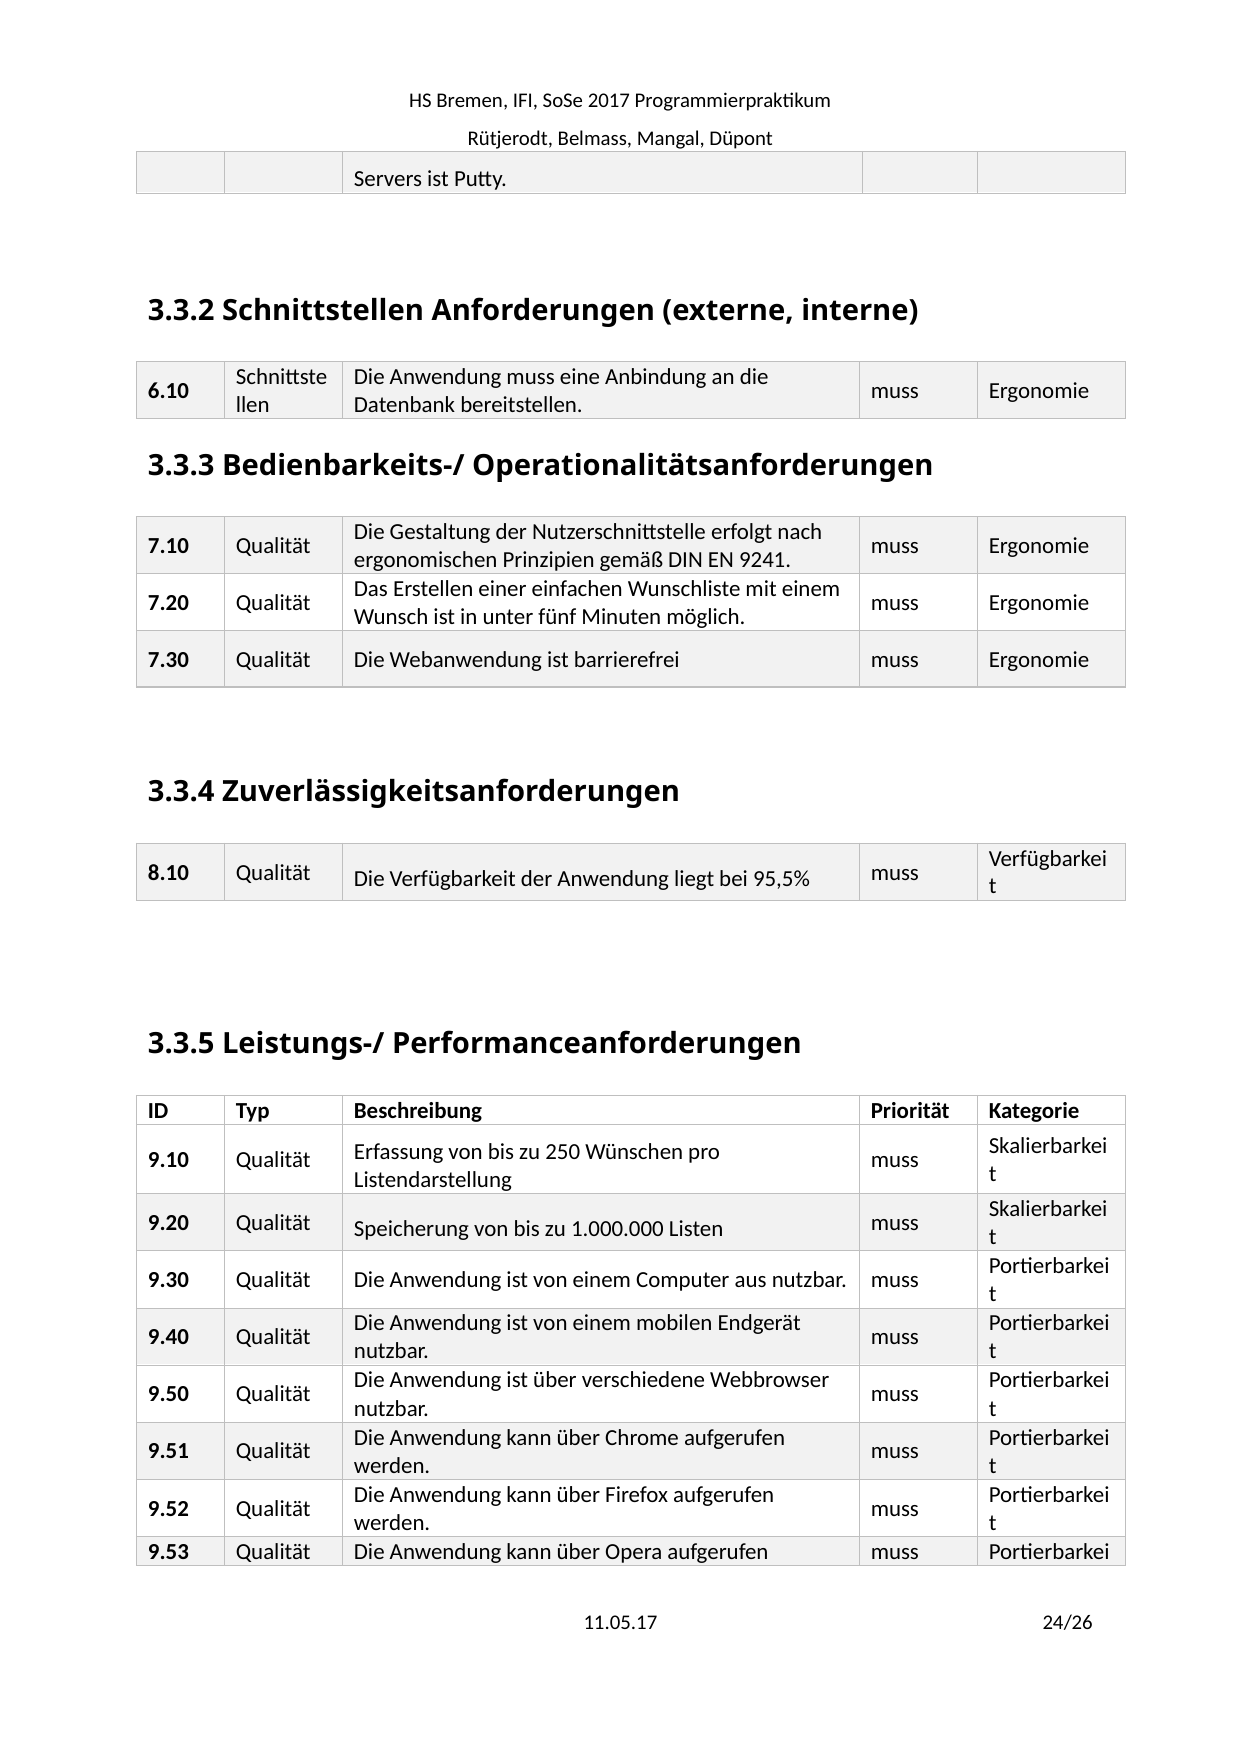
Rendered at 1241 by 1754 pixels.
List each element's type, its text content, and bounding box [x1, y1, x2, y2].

table_cell muss [860, 574, 977, 630]
table_cell Qualität [225, 1537, 342, 1565]
table_cell 9.30 [137, 1251, 224, 1307]
table_cell Qualität [225, 1366, 342, 1422]
table_header Die Verfügbarkeit der Anwendung liegt bei 95,5% [343, 844, 859, 900]
table_header muss [860, 362, 977, 418]
table_cell [225, 152, 342, 192]
subtitle 3.3.4 Zuverlässigkeitsanforderungen [148, 771, 1093, 810]
table_cell Die Anwendung ist von einem mobilen Endgerät nutzbar. [343, 1309, 859, 1364]
table_cell Skalierbarkeit [978, 1194, 1125, 1250]
table_header Typ [225, 1096, 342, 1124]
table_cell 9.53 [137, 1537, 224, 1565]
table_cell muss [860, 1251, 977, 1307]
table_cell muss [860, 631, 977, 686]
table_cell muss [860, 1194, 977, 1250]
table_header Qualität [225, 844, 342, 900]
table_cell Die Anwendung kann über Chrome aufgerufen werden. [343, 1423, 859, 1479]
table_header Beschreibung [343, 1096, 859, 1124]
table_cell Qualität [225, 1309, 342, 1364]
table_cell 9.50 [137, 1366, 224, 1422]
table_cell Qualität [225, 1251, 342, 1307]
table_cell 9.10 [137, 1125, 224, 1193]
table_cell 7.30 [137, 631, 224, 686]
table_cell Portierbarkei [978, 1537, 1125, 1565]
table_header Kategorie [978, 1096, 1125, 1124]
table_cell muss [860, 1423, 977, 1479]
table_cell muss [860, 1366, 977, 1422]
table_cell 7.20 [137, 574, 224, 630]
subtitle 3.3.2 Schnittstellen Anforderungen (externe, interne) [148, 289, 1093, 329]
table_cell Skalierbarkeit [978, 1125, 1125, 1193]
table_cell muss [860, 1125, 977, 1193]
table_cell [137, 152, 224, 192]
table_header Die Anwendung muss eine Anbindung an die Datenbank bereitstellen. [343, 362, 859, 418]
table_cell Qualität [225, 1480, 342, 1536]
table_cell Portierbarkeit [978, 1423, 1125, 1479]
table_header muss [860, 517, 977, 573]
table_cell 9.40 [137, 1309, 224, 1364]
table_cell Ergonomie [978, 574, 1125, 630]
table_header Priorität [860, 1096, 977, 1124]
table_cell muss [860, 1309, 977, 1364]
table_cell Qualität [225, 1125, 342, 1193]
table_cell Die Anwendung kann über Opera aufgerufen [343, 1537, 859, 1565]
table_header Verfügbarkeit [978, 844, 1125, 900]
table_cell Portierbarkeit [978, 1366, 1125, 1422]
table_cell Portierbarkeit [978, 1251, 1125, 1307]
table_header Ergonomie [978, 517, 1125, 573]
table_cell Die Anwendung kann über Firefox aufgerufen werden. [343, 1480, 859, 1536]
table_header Ergonomie [978, 362, 1125, 418]
table_cell muss [860, 1480, 977, 1536]
table_header 8.10 [137, 844, 224, 900]
table_cell Qualität [225, 574, 342, 630]
table_cell Die Anwendung ist von einem Computer aus nutzbar. [343, 1251, 859, 1307]
table_header muss [860, 844, 977, 900]
table_cell Die Webanwendung ist barrierefrei [343, 631, 859, 686]
table_cell Qualität [225, 1194, 342, 1250]
table_cell Ergonomie [978, 631, 1125, 686]
table_cell Portierbarkeit [978, 1480, 1125, 1536]
table_cell muss [860, 1537, 977, 1565]
table_cell [978, 152, 1125, 192]
table_header 6.10 [137, 362, 224, 418]
table_header Schnittstellen [225, 362, 342, 418]
table_header Die Gestaltung der Nutzerschnittstelle erfolgt nach ergonomischen Prinzipien gemäß DIN EN 9241. [343, 517, 859, 573]
table_cell Das Erstellen einer einfachen Wunschliste mit einem Wunsch ist in unter fünf Minuten möglich. [343, 574, 859, 630]
table_cell Qualität [225, 1423, 342, 1479]
table_cell Qualität [225, 631, 342, 686]
table_cell Erfassung von bis zu 250 Wünschen pro Listendarstellung [343, 1125, 859, 1193]
table_header 7.10 [137, 517, 224, 573]
table_cell Portierbarkeit [978, 1309, 1125, 1364]
table_header Qualität [225, 517, 342, 573]
subtitle 3.3.5 Leistungs-/ Performanceanforderungen [148, 1023, 1093, 1062]
subtitle 3.3.3 Bedienbarkeits-/ Operationalitätsanforderungen [148, 444, 1093, 484]
table_cell 9.20 [137, 1194, 224, 1250]
table_cell Servers ist Putty. [343, 152, 862, 192]
table_cell [863, 152, 977, 192]
table_cell Die Anwendung ist über verschiedene Webbrowser nutzbar. [343, 1366, 859, 1422]
table_cell 9.51 [137, 1423, 224, 1479]
table_header ID [137, 1096, 224, 1124]
table_cell Speicherung von bis zu 1.000.000 Listen [343, 1194, 859, 1250]
table_cell 9.52 [137, 1480, 224, 1536]
